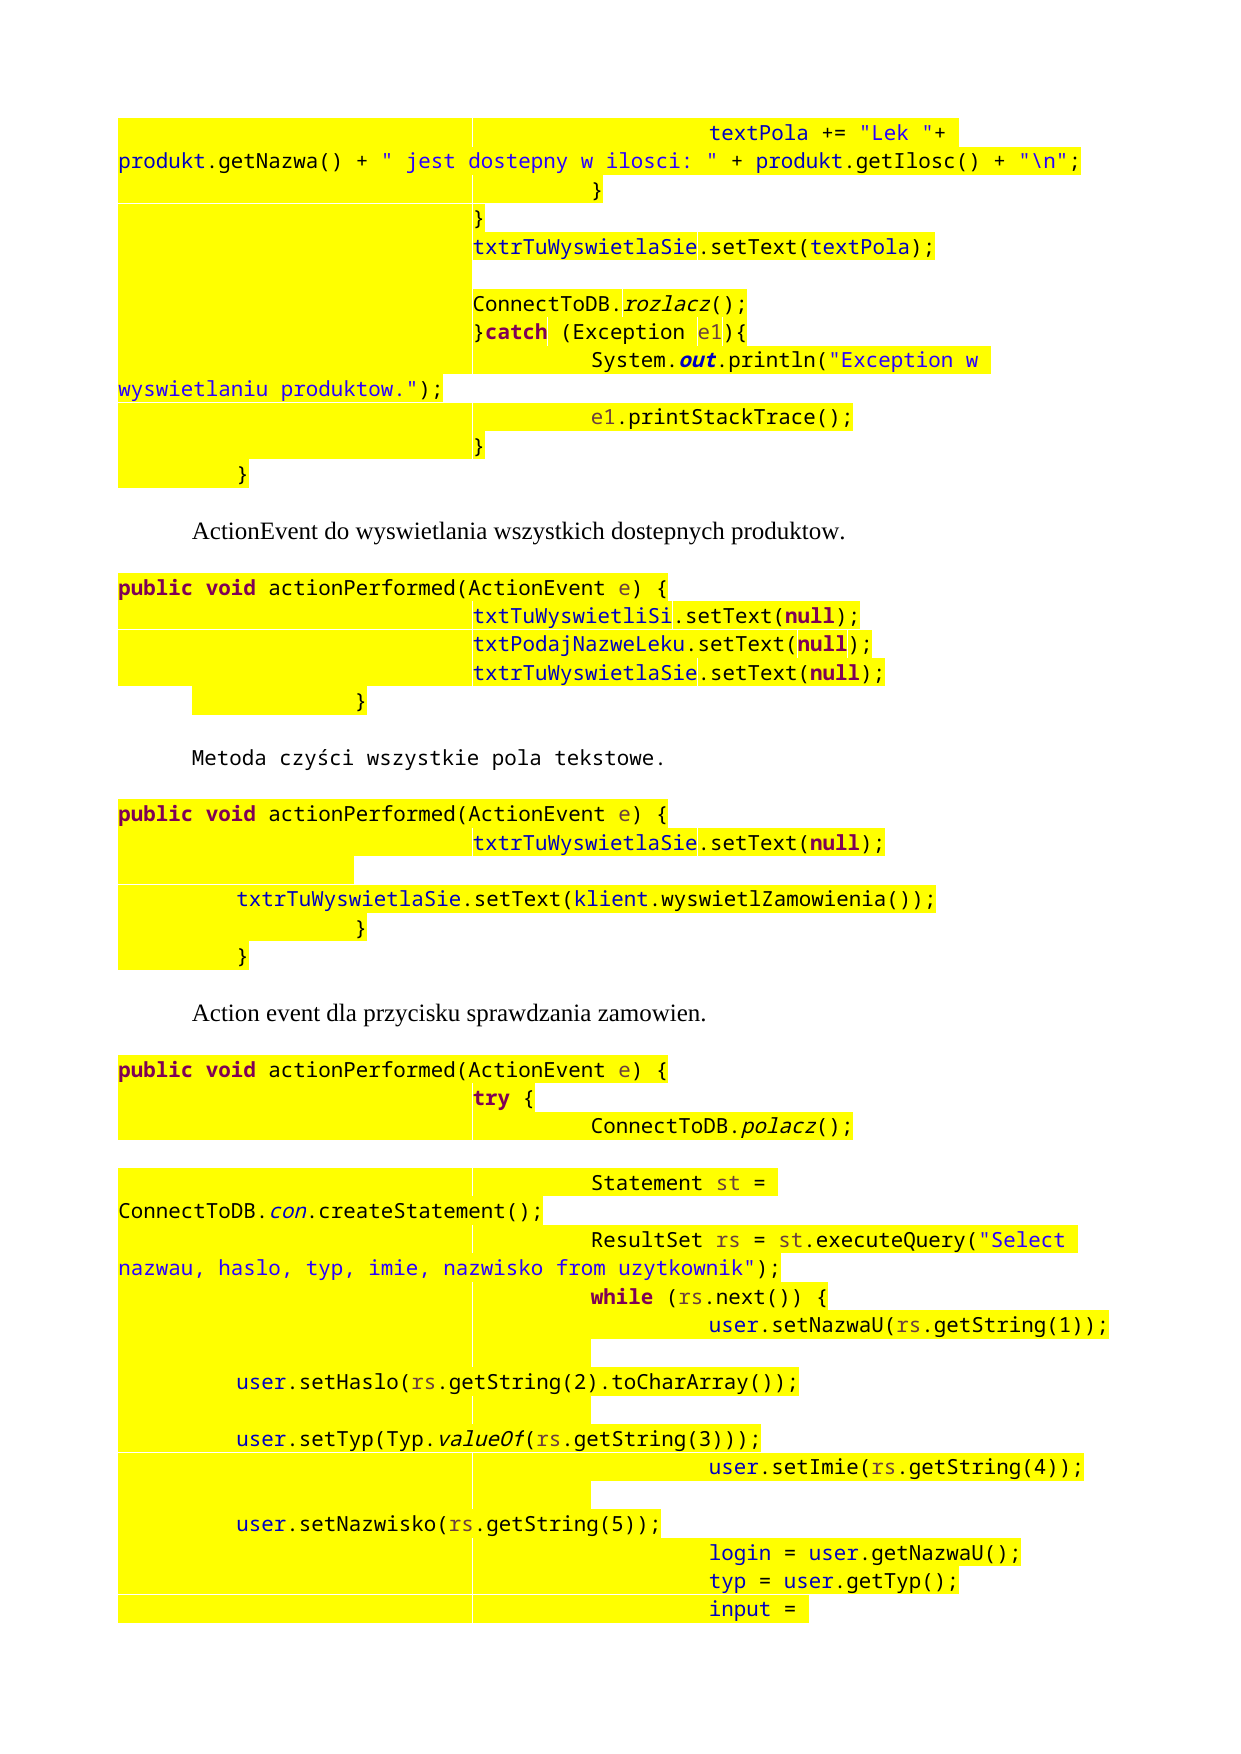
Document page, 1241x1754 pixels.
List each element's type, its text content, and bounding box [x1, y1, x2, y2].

text user.setImie(rs.getString(4)); [118, 1452, 1122, 1481]
text public void actionPerformed(ActionEvent e) { [118, 799, 1122, 828]
text System.out.println("Exception w wyswietlaniu produktow."); [118, 346, 1122, 402]
text txtrTuWyswietlaSie.setText(klient.wyswietlZamowienia()); [118, 856, 1122, 913]
text } [118, 913, 1122, 941]
text e1.printStackTrace(); [118, 402, 1122, 431]
text txtPodajNazweLeku.setText(null); [118, 629, 1122, 658]
text typ = user.getTyp(); [118, 1566, 1122, 1594]
text user.setNazwaU(rs.getString(1)); [118, 1310, 1122, 1339]
text ConnectToDB.rozlacz(); [118, 289, 1122, 317]
text input = [118, 1594, 1122, 1623]
text login = user.getNazwaU(); [118, 1538, 1122, 1566]
text } [118, 203, 1122, 232]
text } [118, 175, 1122, 203]
text txtrTuWyswietlaSie.setText(null); [118, 828, 1122, 856]
text user.setNazwisko(rs.getString(5)); [118, 1481, 1122, 1538]
text textPola += "Lek "+ produkt.getNazwa() + " jest dostepny w ilosci: " + produkt.getIlosc() + "\n"; [118, 118, 1122, 175]
text try { [118, 1083, 1122, 1112]
text }catch (Exception e1){ [118, 317, 1122, 346]
text while (rs.next()) { [118, 1282, 1122, 1310]
text } [118, 459, 1122, 488]
text Statement st = ConnectToDB.con.createStatement(); [118, 1168, 1122, 1225]
text ResultSet rs = st.executeQuery("Select nazwau, haslo, typ, imie, nazwisko from uzytkownik"); [118, 1225, 1122, 1282]
text } [118, 431, 1122, 459]
text user.setTyp(Typ.valueOf(rs.getString(3))); [118, 1396, 1122, 1452]
text user.setHaslo(rs.getString(2).toCharArray()); [118, 1339, 1122, 1396]
text } [118, 941, 1122, 970]
text ActionEvent do wyswietlania wszystkich dostepnych produktow. [118, 516, 1122, 544]
text } [118, 686, 1122, 715]
text Action event dla przycisku sprawdzania zamowien. [118, 998, 1122, 1027]
text Metoda czyści wszystkie pola tekstowe. [118, 743, 1122, 771]
text public void actionPerformed(ActionEvent e) { [118, 573, 1122, 601]
text txtrTuWyswietlaSie.setText(null); [118, 658, 1122, 686]
text txtTuWyswietliSi.setText(null); [118, 601, 1122, 629]
text txtrTuWyswietlaSie.setText(textPola); [118, 232, 1122, 260]
text ConnectToDB.polacz(); [118, 1112, 1122, 1140]
text public void actionPerformed(ActionEvent e) { [118, 1055, 1122, 1083]
